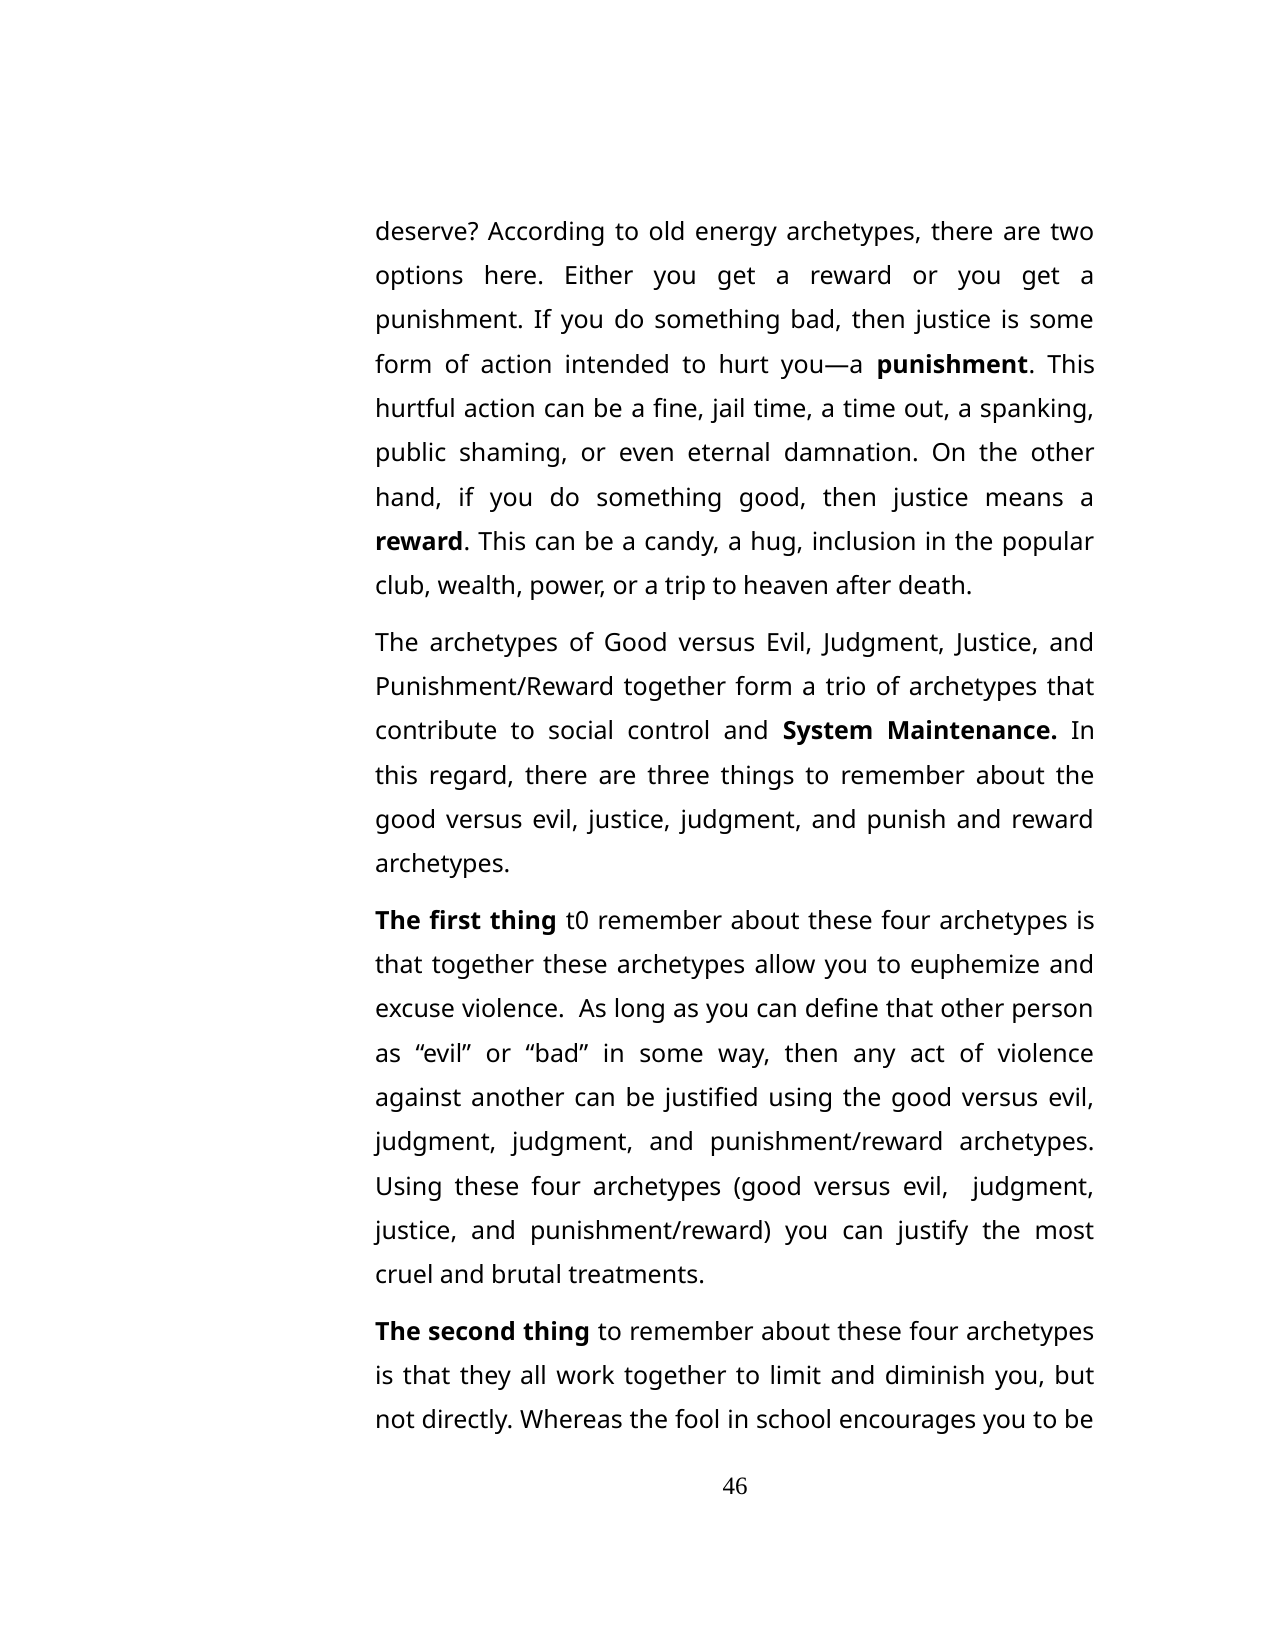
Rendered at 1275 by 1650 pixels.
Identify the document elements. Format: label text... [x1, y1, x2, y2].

text The second thing to remember about these four archetypes is that they all work together to limit and diminish you, but not directly. Whereas the fool in school encourages you to be [375, 1313, 1095, 1436]
text The archetypes of Good versus Evil, Judgment, Justice, and Punishment/Reward together form a trio of archetypes that contribute to social control and System Maintenance. In this regard, there are three things to remember about the good versus evil, justice, judgment, and punish and reward archetypes. [375, 624, 1095, 880]
text The first thing t0 remember about these four archetypes is that together these archetypes allow you to euphemize and excuse violence. As long as you can define that other person as “evil” or “bad” in some way, then any act of violence against another can be justified using the good versus evil, judgment, judgment, and punishment/reward archetypes. Using these four archetypes (good versus evil, judgment, justice, and punishment/reward) you can justify the most cruel and brutal treatments. [375, 903, 1095, 1291]
text deserve? According to old energy archetypes, there are two options here. Either you get a reward or you get a punishment. If you do something bad, then justice is some form of action intended to hurt you—a punishment. This hurtful action can be a fine, jail time, a time out, a spanking, public shaming, or even eternal damnation. On the other hand, if you do something good, then justice means a reward. This can be a candy, a hug, inclusion in the popular club, wealth, power, or a trip to heaven after death. [375, 213, 1095, 602]
